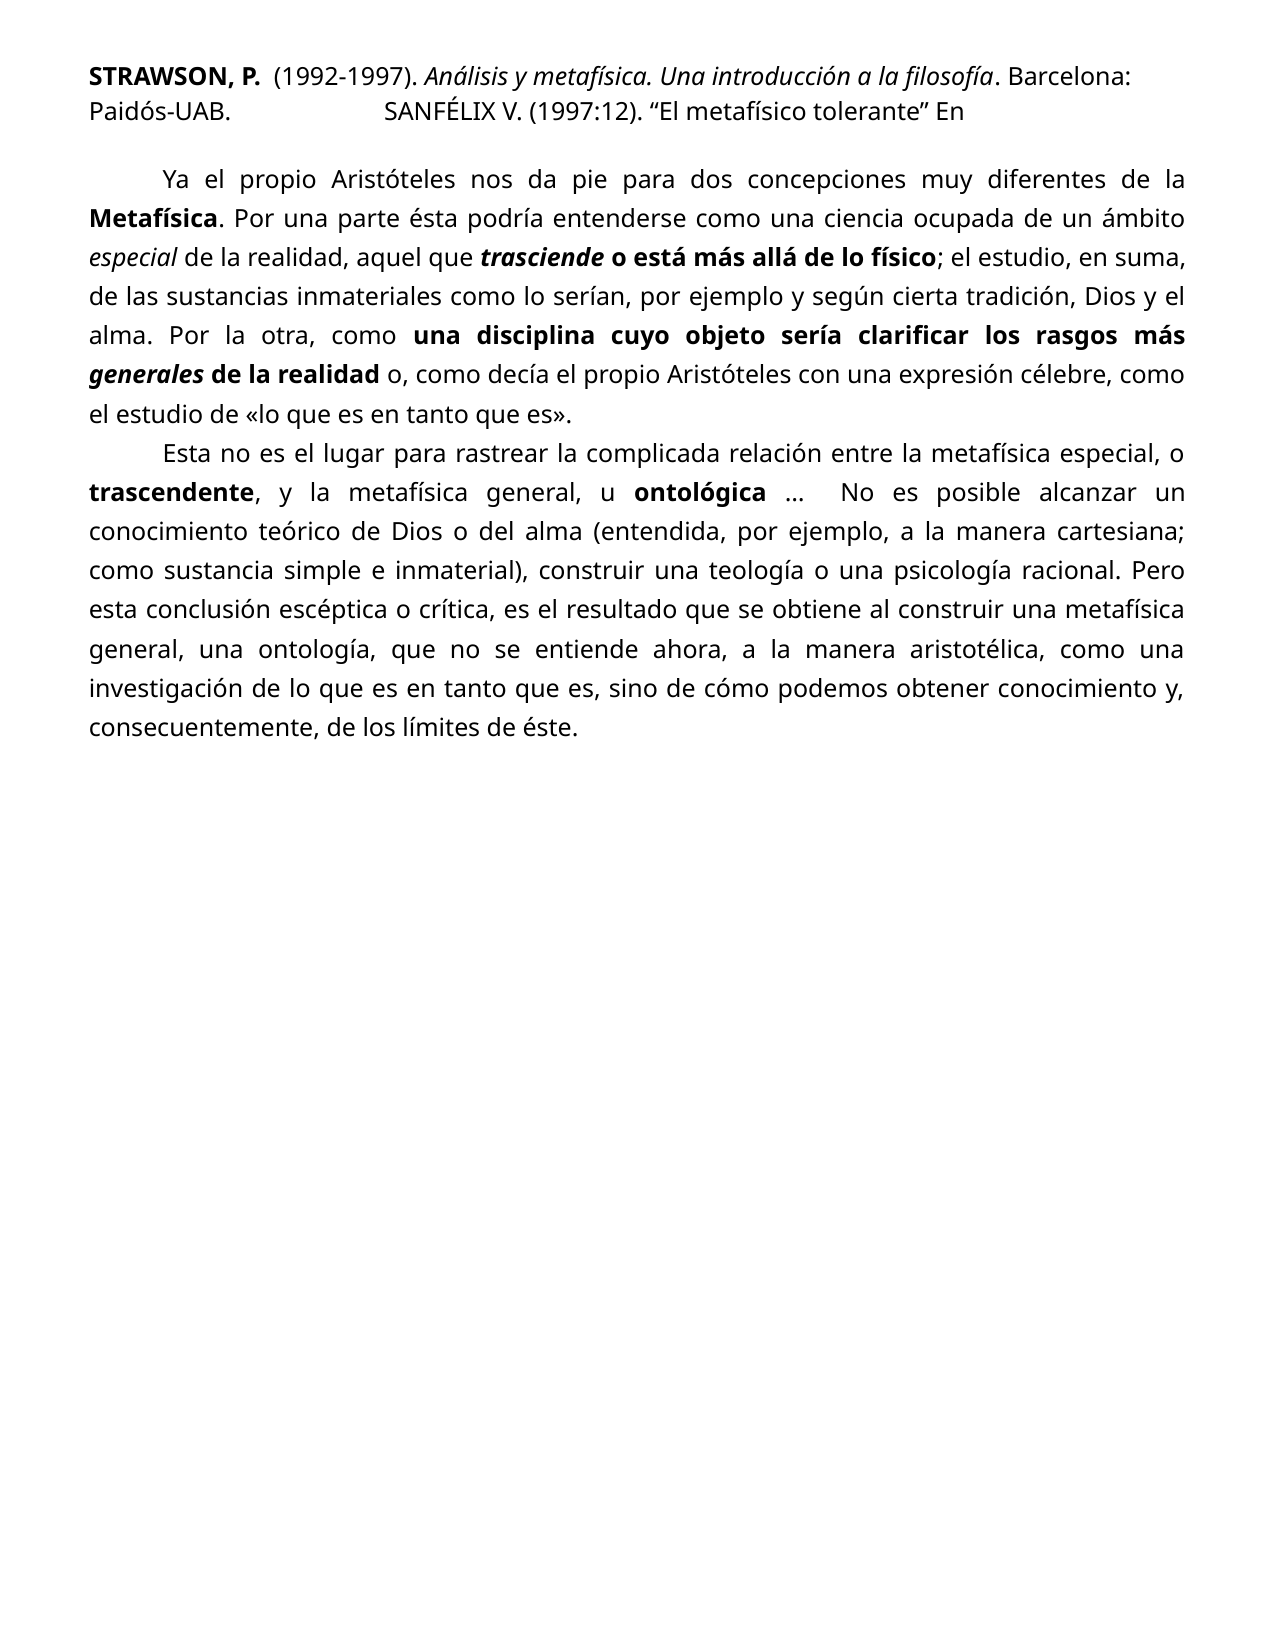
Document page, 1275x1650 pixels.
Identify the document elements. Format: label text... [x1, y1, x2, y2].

text STRAWSON, P. (1992-1997). Análisis y metafísica. Una introducción a la filosofía. Barcelona: Paidós-UAB. SANFÉLIX V. (1997:12). “El metafísico tolerante” En [88, 59, 1186, 127]
text Ya el propio Aristóteles nos da pie para dos concepciones muy diferentes de la Metafísica. Por una parte ésta podría entenderse como una ciencia ocupada de un ámbito especial de la realidad, aquel que trasciende o está más allá de lo físico; el estudio, en suma, de las sustancias inmateriales como lo serían, por ejemplo y según cierta tradición, Dios y el alma. Por la otra, como una disciplina cuyo objeto sería clarificar los rasgos más generales de la realidad o, como decía el propio Aristóteles con una expresión célebre, como el estudio de «lo que es en tanto que es». [88, 161, 1186, 430]
text Esta no es el lugar para rastrear la complicada relación entre la metafísica especial, o trascendente, y la metafísica general, u ontológica … No es posible alcanzar un conocimiento teórico de Dios o del alma (entendida, por ejemplo, a la manera cartesiana; como sustancia simple e inmaterial), construir una teología o una psicología racional. Pero esta conclusión escéptica o crítica, es el resultado que se obtiene al construir una metafísica general, una ontología, que no se entiende ahora, a la manera aristotélica, como una investigación de lo que es en tanto que es, sino de cómo podemos obtener conocimiento y, consecuentemente, de los límites de éste. [88, 435, 1186, 744]
